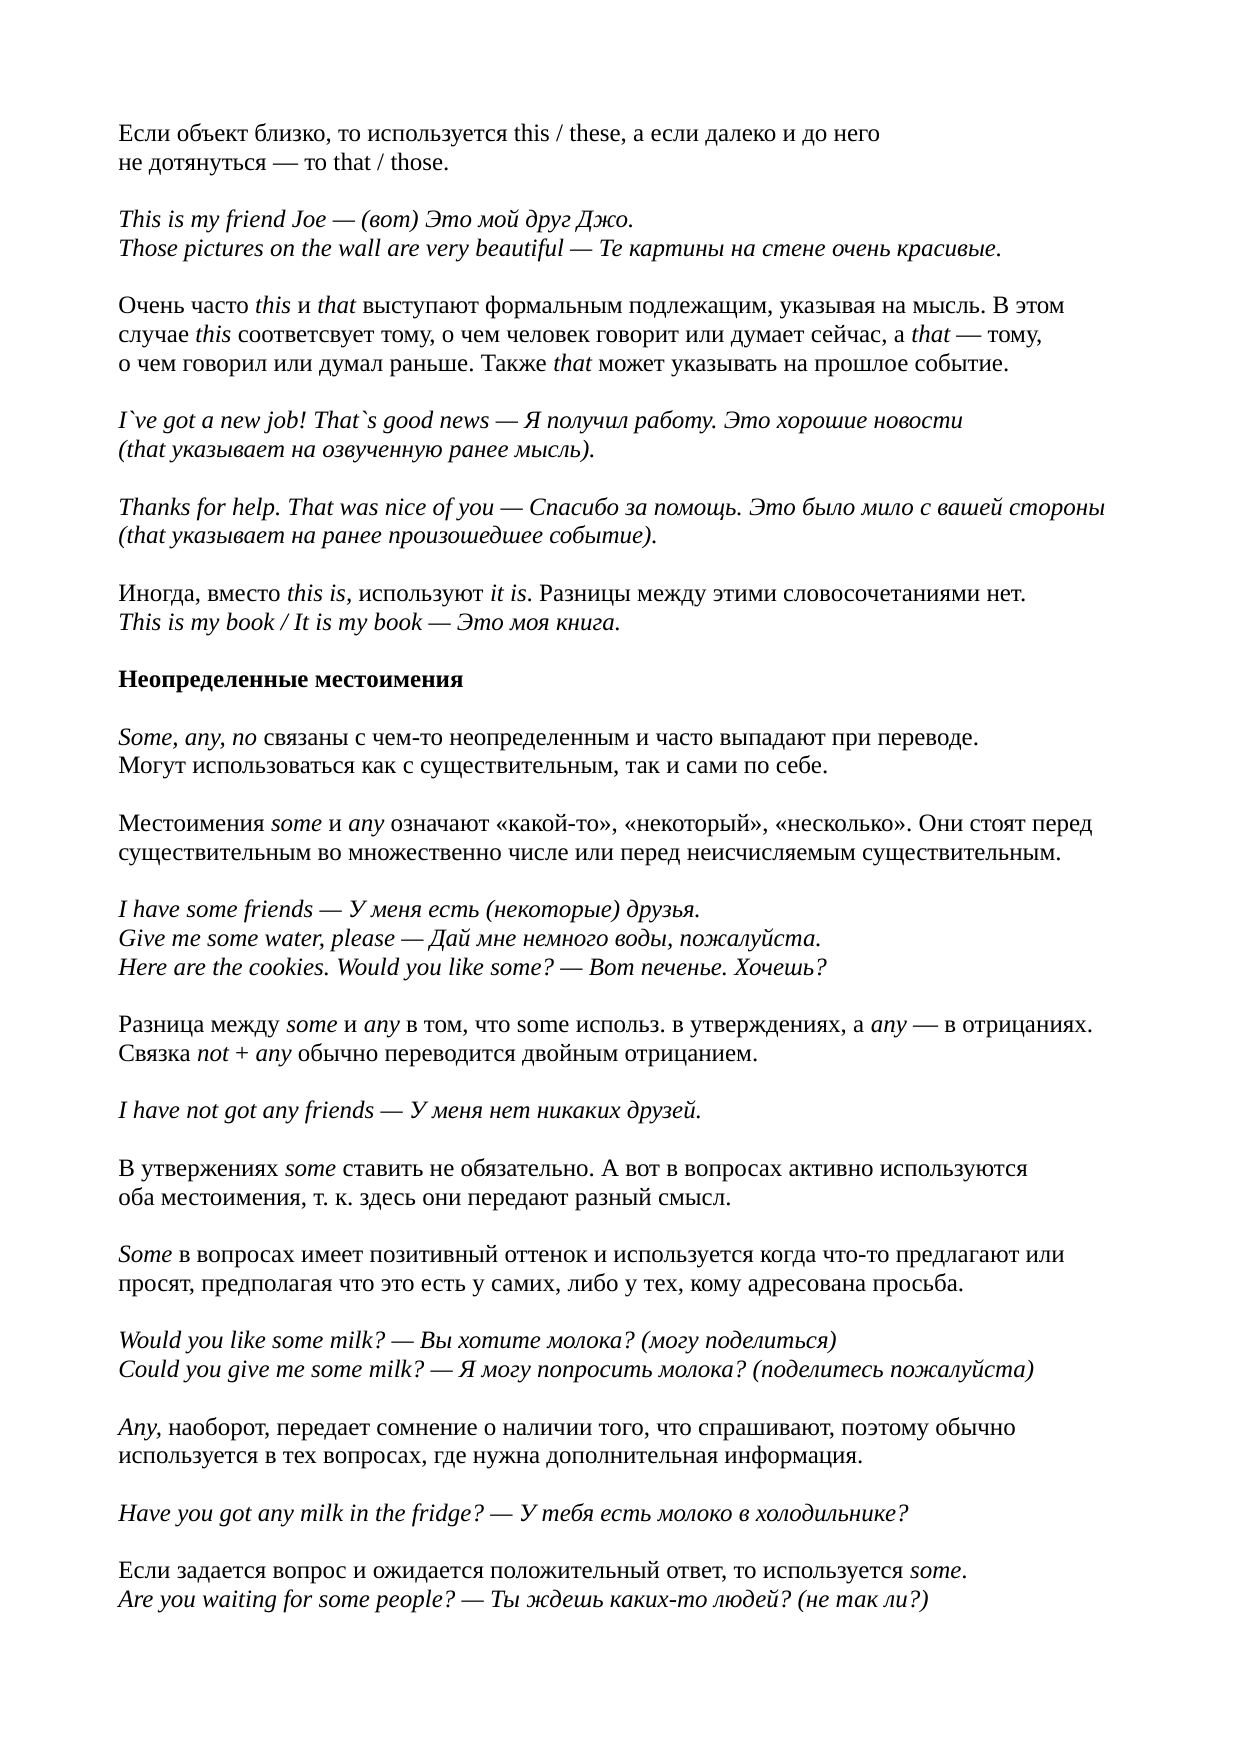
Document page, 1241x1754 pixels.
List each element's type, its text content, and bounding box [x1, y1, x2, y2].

text не дотянуться — то that / those. [118, 147, 1122, 176]
text Some, any, no связаны с чем-то неопределенным и часто выпадают при переводе. [118, 722, 1122, 751]
text Иногда, вместо this is, используют it is. Разницы между этими словосочетаниями нет. [118, 578, 1122, 607]
text Have you got any milk in the fridge? — У тебя есть молоко в холодильнике? [118, 1498, 1122, 1527]
text Some в вопросах имеет позитивный оттенок и используется когда что-то предлагают или просят, предполагая что это есть у самих, либо у тех, кому адресована просьба. [118, 1239, 1122, 1297]
text Очень часто this и that выступают формальным подлежащим, указывая на мысль. В этом случае this соответсвует тому, о чем человек говорит или думает сейчас, а that — тому, [118, 291, 1122, 348]
text (that указывает на озвученную ранее мысль). [118, 434, 1122, 463]
text This is my friend Joe — (вот) Это мой друг Джо. [118, 204, 1122, 233]
text Если задается вопрос и ожидается положительный ответ, то используется some. [118, 1556, 1122, 1584]
text I`ve got a new job! That`s good news — Я получил работу. Это хорошие новости [118, 406, 1122, 434]
text Могут использоваться как с существительным, так и сами по себе. [118, 751, 1122, 779]
text Give me some water, please — Дай мне немного воды, пожалуйста. [118, 923, 1122, 952]
text Here are the cookies. Would you like some? — Вот печенье. Хочешь? [118, 952, 1122, 981]
text Are you waiting for some people? — Ты ждешь каких-то людей? (не так ли?) [118, 1584, 1122, 1613]
text Thanks for help. That was nice of you — Спасибо за помощь. Это было мило с вашей стороны (that указывает на ранее произошедшее событие). [118, 492, 1122, 549]
text Would you like some milk? — Вы хотите молока? (могу поделиться) [118, 1326, 1122, 1354]
text Связка not + any обычно переводится двойным отрицанием. [118, 1038, 1122, 1067]
text I have not got any friends — У меня нет никаких друзей. [118, 1096, 1122, 1124]
text Неопределенные местоимения [118, 664, 1122, 693]
text Разница между some и any в том, что some использ. в утверждениях, а any — в отрицаниях. [118, 1009, 1122, 1038]
text оба местоимения, т. к. здесь они передают разный смысл. [118, 1182, 1122, 1211]
text This is my book / It is my book — Это моя книга. [118, 607, 1122, 636]
text Если объект близко, то используется this / these, а если далеко и до него [118, 118, 1122, 147]
text Those pictures on the wall are very beautiful — Те картины на стене очень красивые. [118, 233, 1122, 262]
text Местоимения some и any означают «какой-то», «некоторый», «несколько». Они стоят перед существительным во множественно числе или перед неисчисляемым существительным. [118, 808, 1122, 866]
text Any, наоборот, передает сомнение о наличии того, что спрашивают, поэтому обычно используется в тех вопросах, где нужна дополнительная информация. [118, 1412, 1122, 1469]
text Could you give me some milk? — Я могу попросить молока? (поделитесь пожалуйста) [118, 1354, 1122, 1383]
text I have some friends — У меня есть (некоторые) друзья. [118, 894, 1122, 923]
text о чем говорил или думал раньше. Также that может указывать на прошлое событие. [118, 348, 1122, 377]
text В утвержениях some ставить не обязательно. А вот в вопросах активно используются [118, 1153, 1122, 1182]
